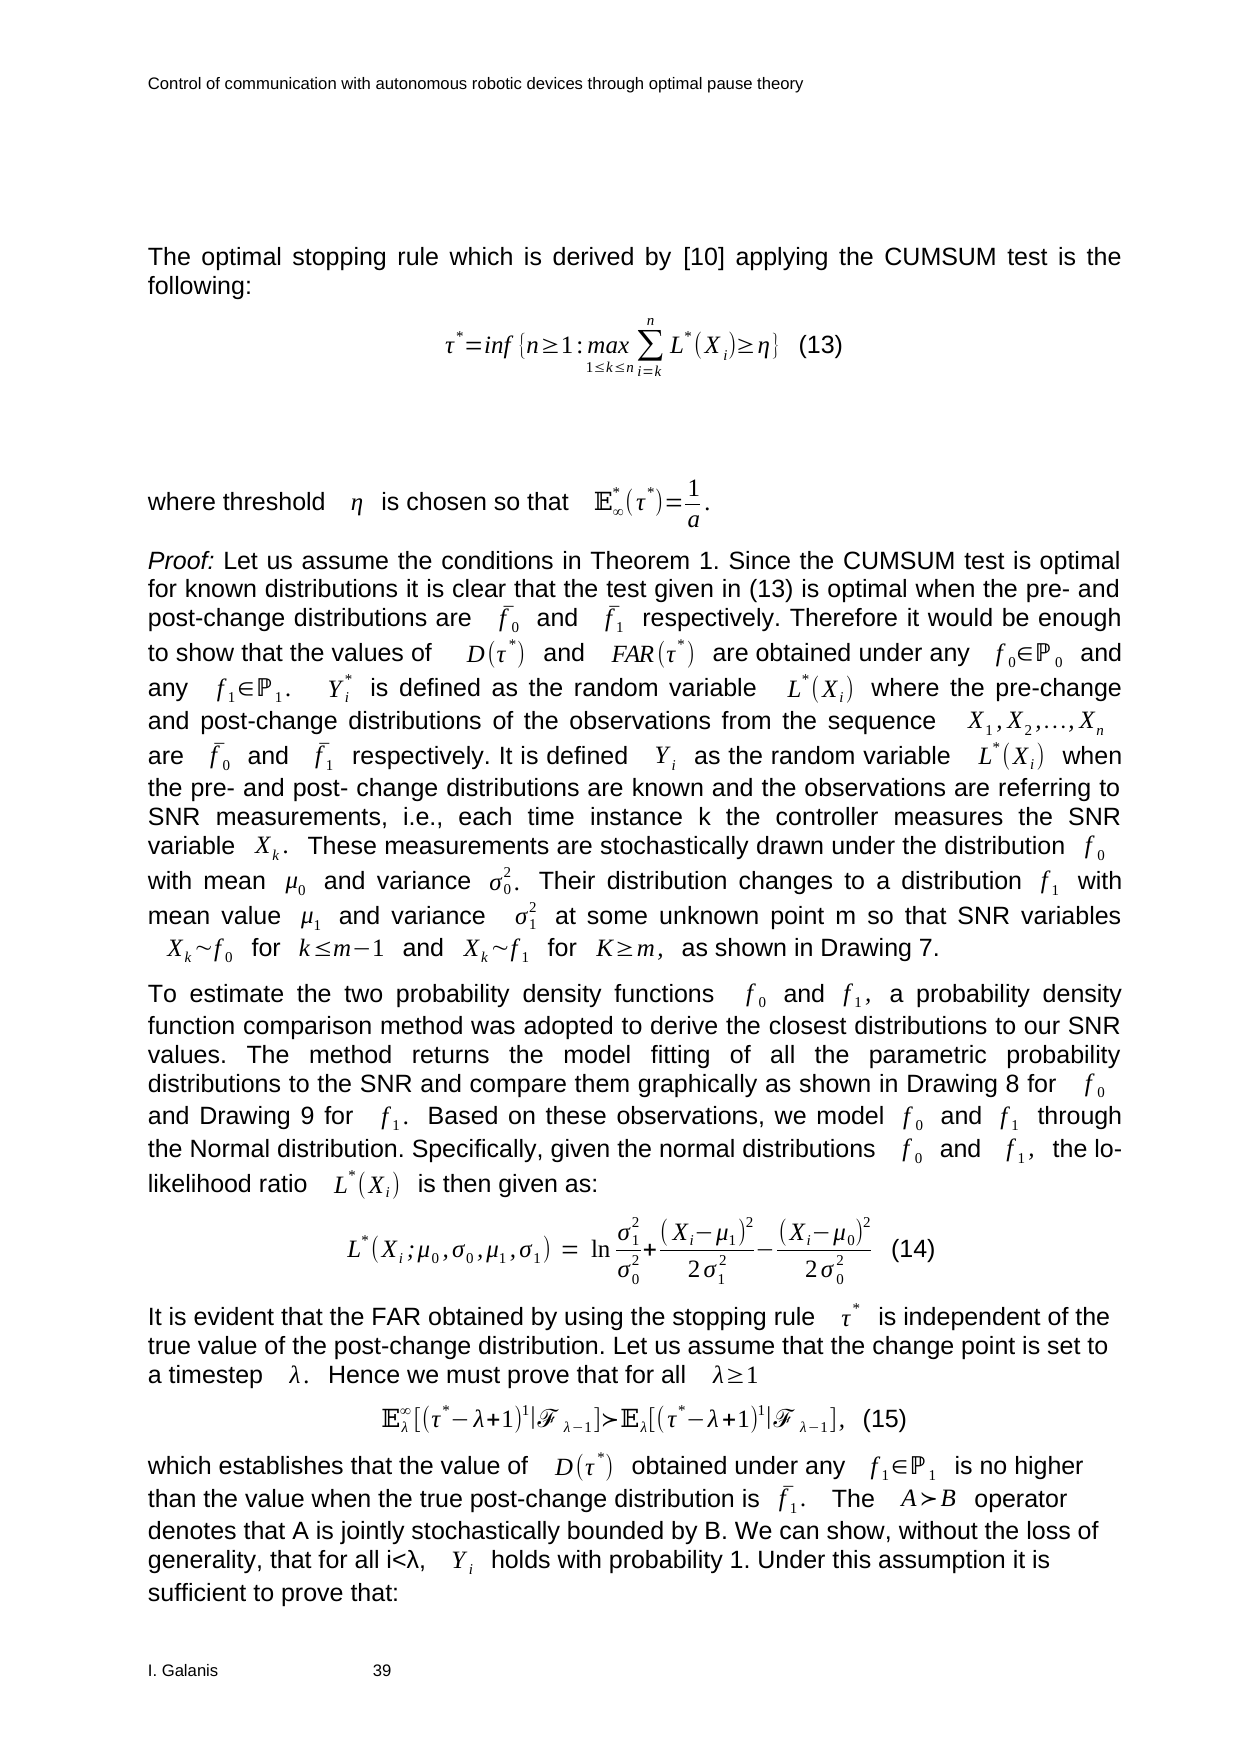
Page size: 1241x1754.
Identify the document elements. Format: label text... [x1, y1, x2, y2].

text Proof: Let us assume the conditions in Theorem 1. Since the CUMSUM test is optimal for known distributions it is clear that the test given in (13) is optimal when the pre- and post-change distributions are and respectively. Therefore it would be enough to show that the values of and are obtained under any and any is defined as the random variable where the pre-change and post-change distributions of the observations from the sequence are and respectively. It is defined as the random variable when the pre- and post- change distributions are known and the observations are referring to SNR measurements, i.e., each time instance k the controller measures the SNR variableThese measurements are stochastically drawn under the distributionwith meanand varianceTheir distribution changes to a distributionwith mean valueand variance at some unknown point m so that SNR variablesforandforas shown in Drawing 7. [148, 546, 1122, 966]
text It is evident that the FAR obtained by using the stopping rule is independent of the true value of the post-change distribution. Let us assume that the change point is set to a timestep Hence we must prove that for all [148, 1300, 1122, 1389]
text (13) [148, 312, 1122, 379]
text To estimate the two probability density functions anda probability density function comparison method was adopted to derive the closest distributions to our SNR values. The method returns the model fitting of all the parametric probability distributions to the SNR and compare them graphically as shown in Drawing 8 for and Drawing 9 for Based on these observations, we modelandthrough the Normal distribution. Specifically, given the normal distributions and the lo-likelihood ratio is then given as: [148, 978, 1122, 1201]
text (14) [148, 1214, 1122, 1287]
text which establishes that the value of obtained under any is no higher than the value when the true post-change distribution is The operator denotes that A is jointly stochastically bounded by B. We can show, without the loss of generality, that for all i<λ, holds with probability 1. Under this assumption it is sufficient to prove that: [148, 1449, 1122, 1606]
text The optimal stopping rule which is derived by [10]⁠ applying the CUMSUM test is the following: [148, 242, 1122, 299]
text (15) [148, 1401, 1122, 1436]
text where threshold is chosen so that [148, 474, 1122, 533]
